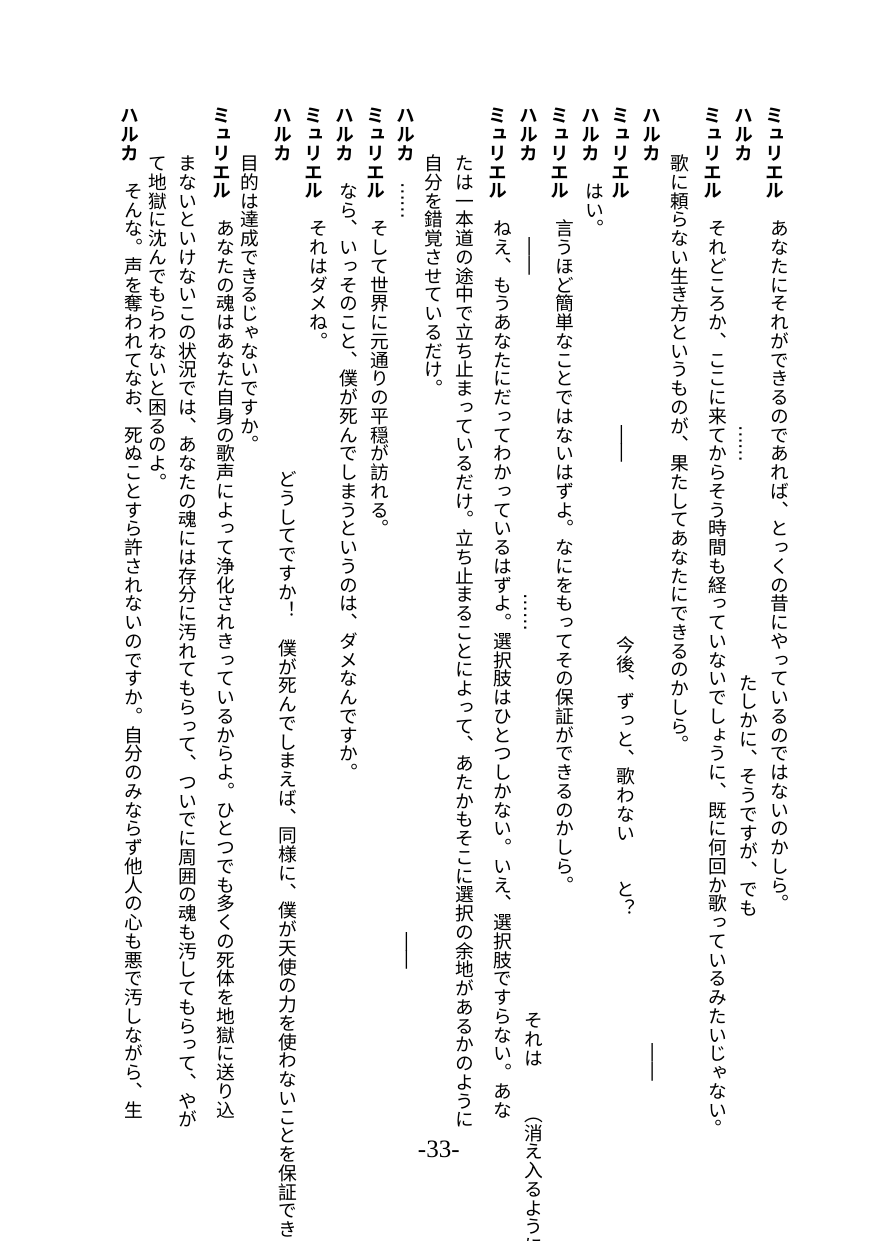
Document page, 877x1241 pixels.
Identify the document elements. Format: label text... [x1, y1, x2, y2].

text ミュリエル ねえ、もうあなたにだってわかっているはずよ。選択肢はひとつしかない。いえ、選択肢ですらない。あなたは一本道の途中で立ち止まっているだけ。立ち止まることによって、あたかもそこに選択の余地があるかのように自分を錯覚させているだけ。 [420, 106, 512, 1134]
text ミュリエル あなたにそれができるのであれば、とっくの昔にやっているのではないのかしら。 [758, 106, 788, 1134]
text ミュリエル それはダメね。 [297, 106, 327, 1134]
text ハルカ はい。 [573, 106, 604, 1134]
text ミュリエル それどころか、ここに来てからそう時間も経っていないでしょうに、既に何回か歌っているみたいじゃない。歌に頼らない生き方というものが、果たしてあなたにできるのかしら。 [666, 106, 727, 1134]
text ミュリエル そして世界に元通りの平穏が訪れる。 [358, 106, 389, 1134]
text ハルカ ……僕の喉を潰すことによって、僕がもう二度と天使の力を使わないことを、保証できる―― [389, 106, 420, 1134]
text ミュリエル あなたの魂はあなた自身の歌声によって浄化されきっているからよ。ひとつでも多くの死体を地獄に送り込まないといけないこの状況では、あなたの魂には存分に汚れてもらって、ついでに周囲の魂も汚してもらって、やがて地獄に沈んでもらわないと困るのよ。 [143, 106, 235, 1134]
text ハルカ たしかに、そうですが、でも…… [727, 106, 758, 1134]
text ハルカ 単に、自分の歌がそれほど恐ろしいものなのかを知らなかったからそうしただけです。いまとなっては―― [635, 106, 666, 1134]
text ミュリエル 今後、ずっと、歌わない――と？ [604, 106, 635, 1134]
text ハルカ それは――（消え入るように）信じてもらうしか…… [512, 106, 543, 1134]
text ハルカ どうしてですか！ 僕が死んでしまえば、同様に、僕が天使の力を使わないことを保証できるではないですか。目的は達成できるじゃないですか。 [235, 106, 297, 1134]
text ハルカ なら、いっそのこと、僕が死んでしまうというのは、ダメなんですか。 [327, 106, 358, 1134]
text ハルカ そんな。声を奪われてなお、死ぬことすら許されないのですか。自分のみならず他人の心も悪で汚しながら、生 [112, 106, 143, 1134]
text ミュリエル 言うほど簡単なことではないはずよ。なにをもってその保証ができるのかしら。 [543, 106, 573, 1134]
